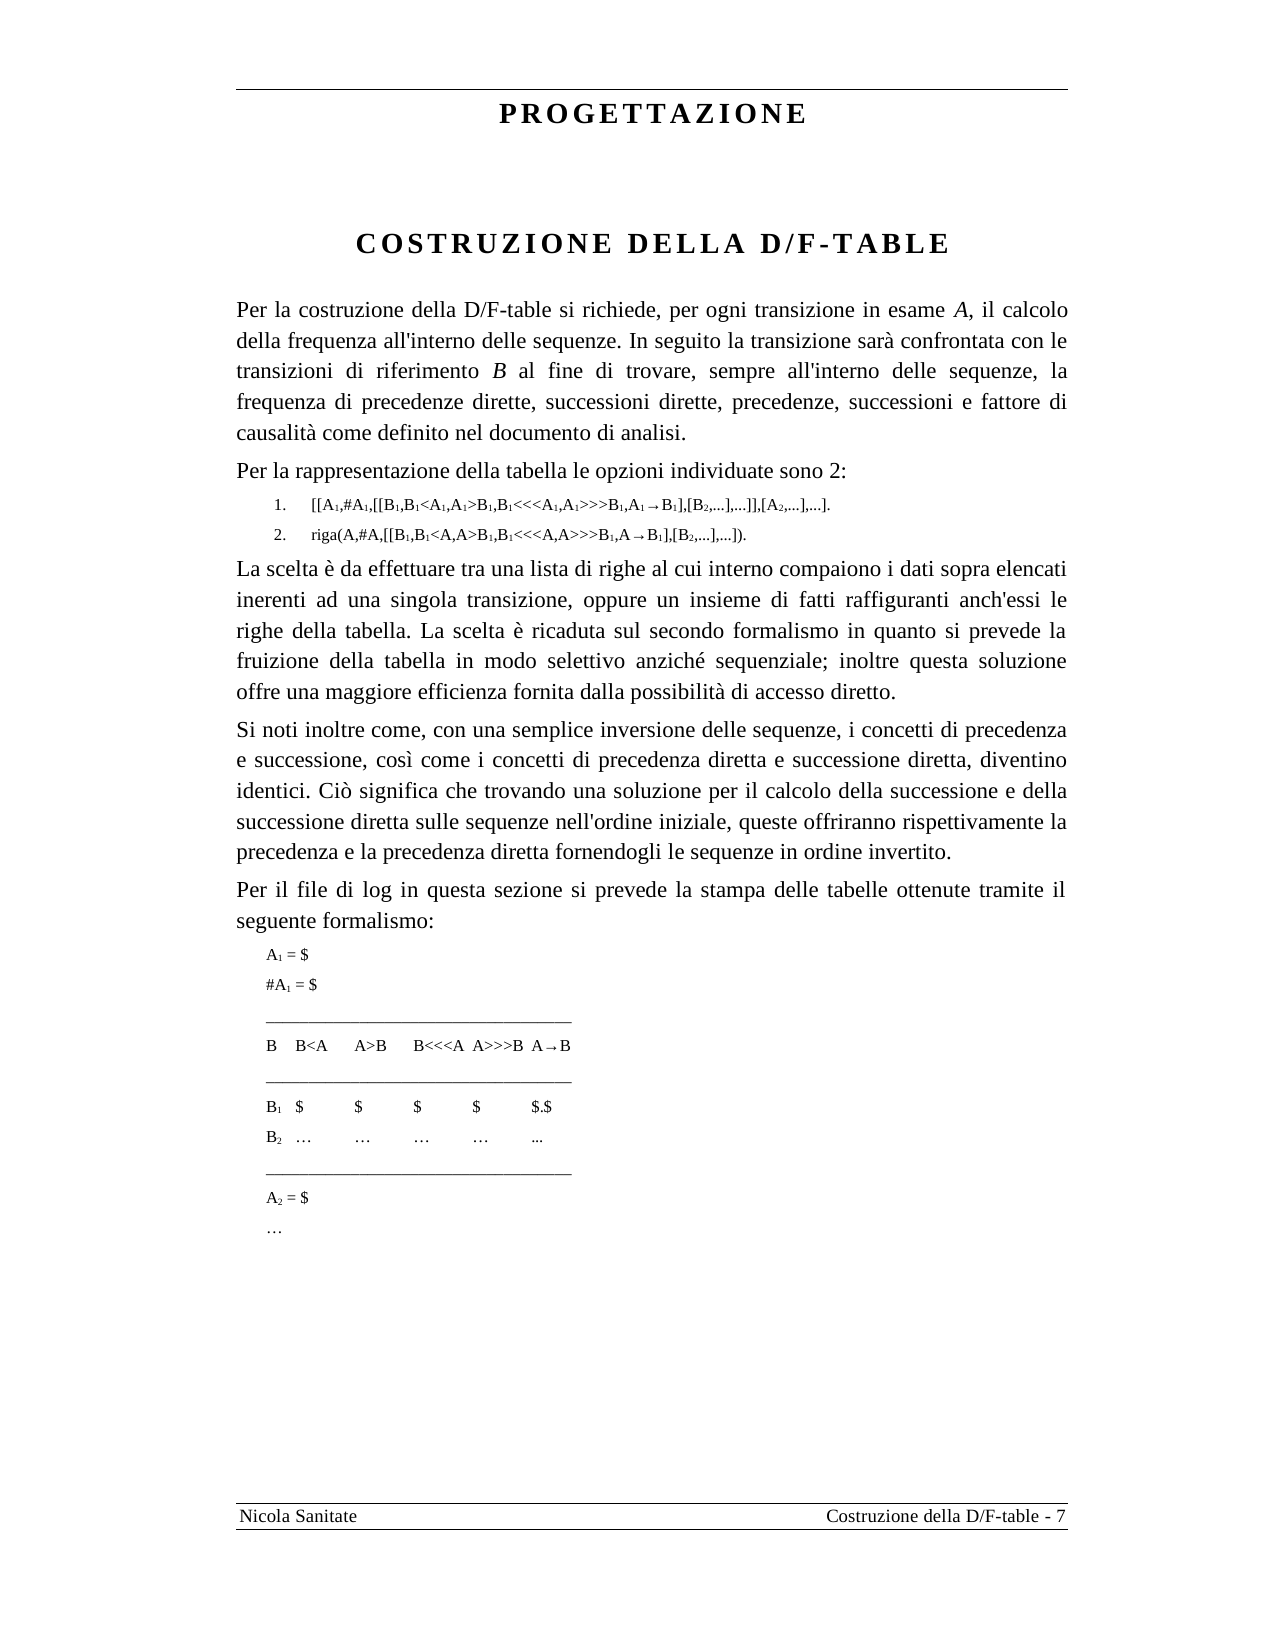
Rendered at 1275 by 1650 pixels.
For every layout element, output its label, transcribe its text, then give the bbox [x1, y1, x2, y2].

text Per il file di log in questa sezione si prevede la stampa delle tabelle ottenute tramite il seguente formalismo: [236, 877, 1068, 933]
list [[A1,#A1,[[B1,B1<A1,A1>B1,B1<<<A1,A1>>>B1,A1→B1],[B2,...],...]],[A2,...],...]. [274, 495, 1068, 513]
text Per la costruzione della D/F-table si richiede, per ogni transizione in esame A, il calcolo della frequenza all'interno delle sequenze. In seguito la transizione sarà confrontata con le transizioni di riferimento B al fine di trovare, sempre all'interno delle sequenze, la frequenza di precedenze dirette, successioni dirette, precedenze, successioni e fattore di causalità come definito nel documento di analisi. [236, 297, 1068, 445]
text A1 = $ [236, 946, 1068, 964]
text B2 … … … … ... [236, 1128, 1068, 1146]
text Si noti inoltre come, con una semplice inversione delle sequenze, i concetti di precedenza e successione, così come i concetti di precedenza diretta e successione diretta, diventino identici. Ciò significa che trovando una soluzione per il calcolo della successione e della successione diretta sulle sequenze nell'ordine iniziale, queste offriranno rispettivamente la precedenza e la precedenza diretta fornendogli le sequenze in ordine invertito. [236, 717, 1068, 865]
text ____________________________________ [236, 1006, 1068, 1024]
text ____________________________________ [236, 1067, 1068, 1085]
text A2 = $ [236, 1189, 1068, 1207]
text Per la rappresentazione della tabella le opzioni individuate sono 2: [236, 457, 1068, 483]
subtitle Costruzione della D/F-table [236, 227, 1068, 260]
text B1 $ $ $ $ $.$ [236, 1098, 1068, 1116]
text B B<A A>B B<<<A A>>>B A→B [236, 1037, 1068, 1055]
text #A1 = $ [236, 976, 1068, 994]
text ____________________________________ [236, 1158, 1068, 1177]
text … [236, 1219, 1068, 1237]
text La scelta è da effettuare tra una lista di righe al cui interno compaiono i dati sopra elencati inerenti ad una singola transizione, oppure un insieme di fatti raffiguranti anch'essi le righe della tabella. La scelta è ricaduta sul secondo formalismo in quanto si prevede la fruizione della tabella in modo selettivo anziché sequenziale; inoltre questa soluzione offre una maggiore efficienza fornita dalla possibilità di accesso diretto. [236, 556, 1068, 704]
list riga(A,#A,[[B1,B1<A,A>B1,B1<<<A,A>>>B1,A→B1],[B2,...],...]). [274, 526, 1068, 544]
